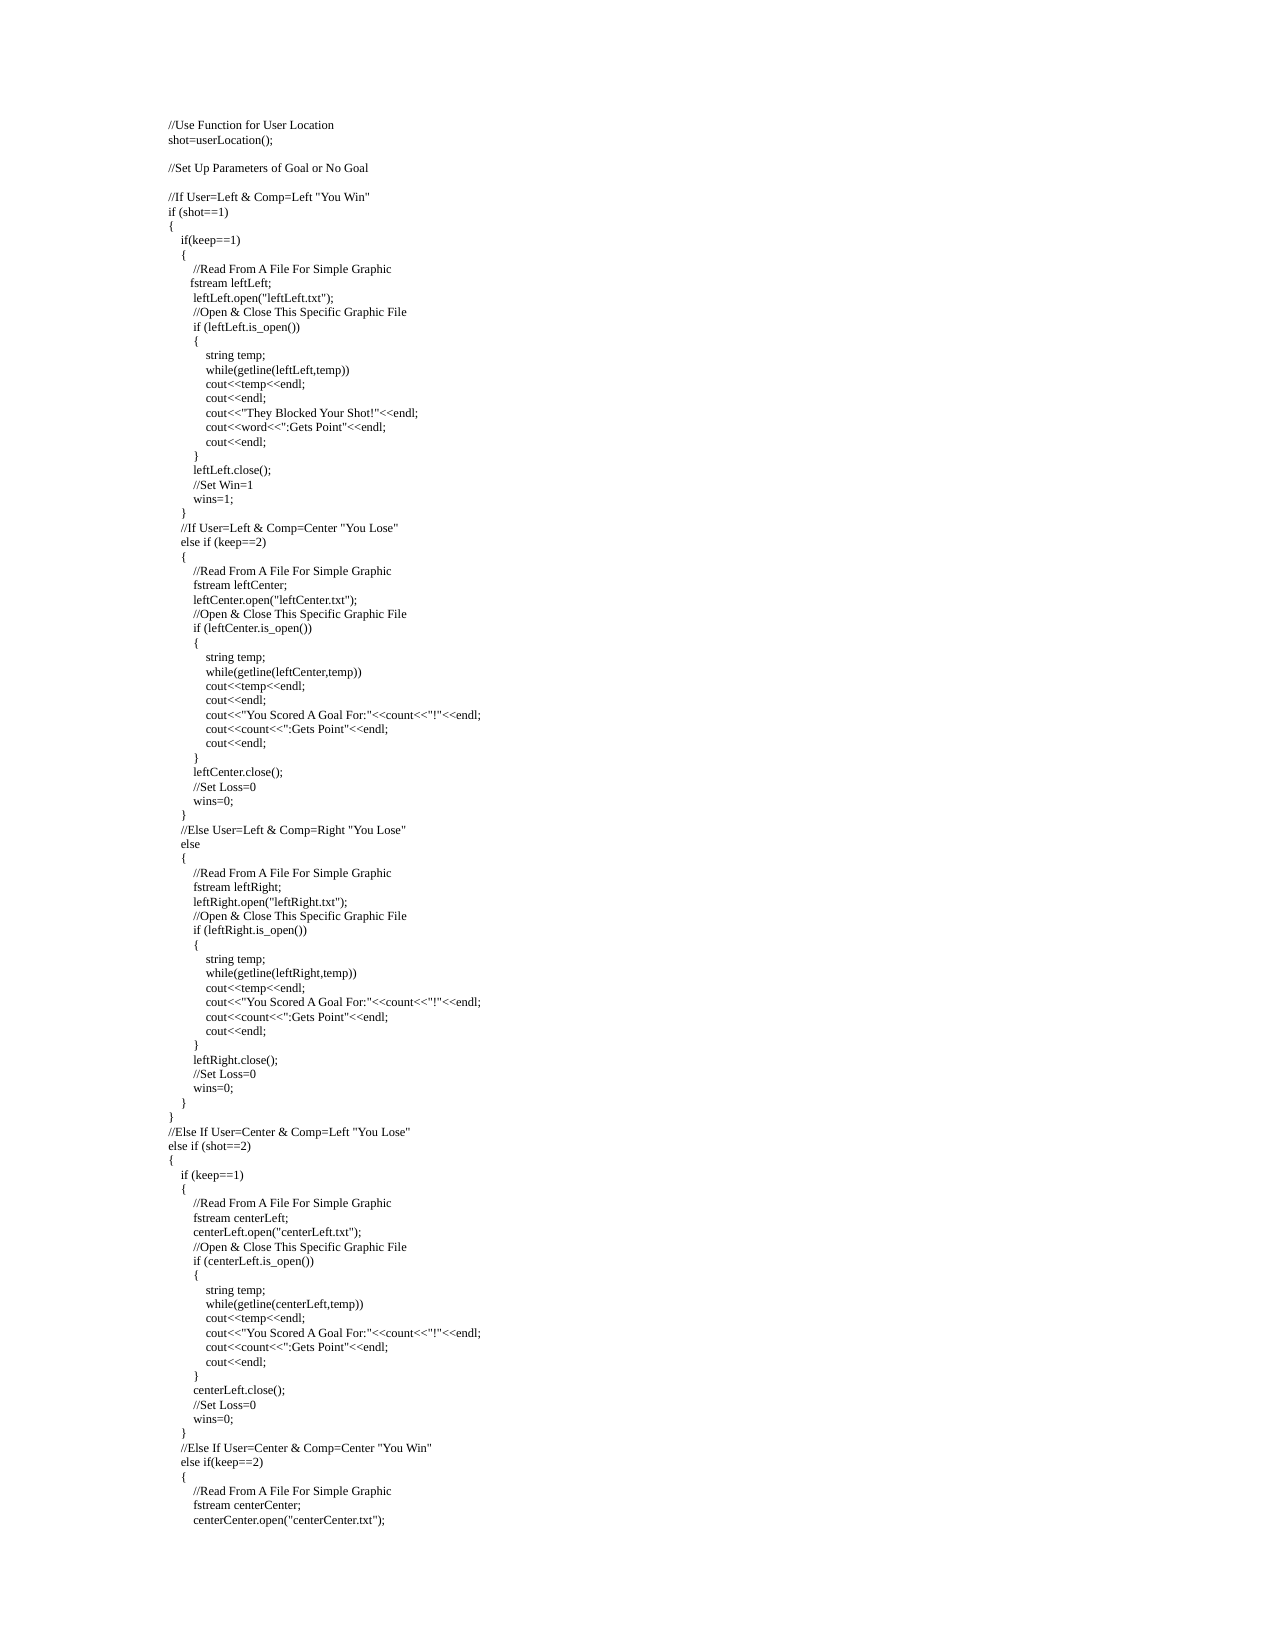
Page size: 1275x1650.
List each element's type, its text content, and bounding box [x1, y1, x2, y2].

text cout<<count<<":Gets Point"<<endl; [118, 1340, 1157, 1354]
text else if (keep==2) [118, 535, 1157, 549]
text { [118, 636, 1157, 650]
text //Open & Close This Specific Graphic File [118, 305, 1157, 319]
text cout<<temp<<endl; [118, 679, 1157, 693]
text } [118, 751, 1157, 765]
text fstream leftCenter; [118, 578, 1157, 592]
text { [118, 1182, 1157, 1196]
text //Use Function for User Location [118, 118, 1157, 132]
text cout<<endl; [118, 1354, 1157, 1369]
text { [118, 334, 1157, 348]
text //Set Loss=0 [118, 779, 1157, 794]
text cout<<count<<":Gets Point"<<endl; [118, 1009, 1157, 1024]
text } [118, 506, 1157, 521]
text fstream centerCenter; [118, 1498, 1157, 1512]
text if (keep==1) [118, 1167, 1157, 1182]
text cout<<temp<<endl; [118, 377, 1157, 391]
text while(getline(centerLeft,temp)) [118, 1297, 1157, 1311]
text cout<<"You Scored A Goal For:"<<count<<"!"<<endl; [118, 707, 1157, 722]
text string temp; [118, 952, 1157, 966]
text if(keep==1) [118, 233, 1157, 247]
text //Open & Close This Specific Graphic File [118, 1239, 1157, 1254]
text if (leftLeft.is_open()) [118, 319, 1157, 334]
text //Set Up Parameters of Goal or No Goal [118, 161, 1157, 176]
text { [118, 851, 1157, 866]
text //Open & Close This Specific Graphic File [118, 909, 1157, 923]
text while(getline(leftCenter,temp)) [118, 664, 1157, 679]
text //Read From A File For Simple Graphic [118, 1484, 1157, 1498]
text shot=userLocation(); [118, 132, 1157, 147]
text fstream leftLeft; [118, 276, 1157, 291]
text { [118, 1153, 1157, 1167]
text leftRight.open("leftRight.txt"); [118, 894, 1157, 909]
text } [118, 1038, 1157, 1052]
text } [118, 449, 1157, 463]
text //Set Win=1 [118, 477, 1157, 492]
text cout<<"You Scored A Goal For:"<<count<<"!"<<endl; [118, 1326, 1157, 1340]
text { [118, 937, 1157, 952]
text } [118, 1369, 1157, 1383]
text //Read From A File For Simple Graphic [118, 1196, 1157, 1211]
text leftLeft.close(); [118, 463, 1157, 477]
text { [118, 1268, 1157, 1282]
text wins=0; [118, 794, 1157, 808]
text cout<<endl; [118, 391, 1157, 406]
text if (leftRight.is_open()) [118, 923, 1157, 937]
text //Open & Close This Specific Graphic File [118, 607, 1157, 621]
text //Else User=Left & Comp=Right "You Lose" [118, 822, 1157, 837]
text wins=0; [118, 1412, 1157, 1426]
text while(getline(leftLeft,temp)) [118, 362, 1157, 377]
text else [118, 837, 1157, 851]
text fstream centerLeft; [118, 1211, 1157, 1225]
text cout<<endl; [118, 736, 1157, 751]
text centerCenter.open("centerCenter.txt"); [118, 1512, 1157, 1527]
text leftLeft.open("leftLeft.txt"); [118, 291, 1157, 305]
text //If User=Left & Comp=Center "You Lose" [118, 521, 1157, 535]
text cout<<"You Scored A Goal For:"<<count<<"!"<<endl; [118, 995, 1157, 1009]
text } [118, 808, 1157, 822]
text //Set Loss=0 [118, 1067, 1157, 1081]
text cout<<count<<":Gets Point"<<endl; [118, 722, 1157, 736]
text cout<<endl; [118, 693, 1157, 707]
text while(getline(leftRight,temp)) [118, 966, 1157, 981]
text cout<<"They Blocked Your Shot!"<<endl; [118, 406, 1157, 420]
text } [118, 1110, 1157, 1124]
text fstream leftRight; [118, 880, 1157, 894]
text wins=0; [118, 1081, 1157, 1096]
text string temp; [118, 650, 1157, 664]
text cout<<endl; [118, 1024, 1157, 1038]
text string temp; [118, 1282, 1157, 1297]
text //Read From A File For Simple Graphic [118, 262, 1157, 276]
text { [118, 549, 1157, 564]
text if (leftCenter.is_open()) [118, 621, 1157, 636]
text //Read From A File For Simple Graphic [118, 866, 1157, 880]
text } [118, 1426, 1157, 1441]
text //If User=Left & Comp=Left "You Win" [118, 190, 1157, 204]
text //Read From A File For Simple Graphic [118, 564, 1157, 578]
text { [118, 247, 1157, 262]
text //Else If User=Center & Comp=Center "You Win" [118, 1441, 1157, 1455]
text centerLeft.open("centerLeft.txt"); [118, 1225, 1157, 1239]
text string temp; [118, 348, 1157, 362]
text cout<<endl; [118, 434, 1157, 449]
text cout<<temp<<endl; [118, 1311, 1157, 1326]
text //Set Loss=0 [118, 1397, 1157, 1412]
text //Else If User=Center & Comp=Left "You Lose" [118, 1124, 1157, 1139]
text else if(keep==2) [118, 1455, 1157, 1469]
text { [118, 1469, 1157, 1484]
text centerLeft.close(); [118, 1383, 1157, 1397]
text cout<<temp<<endl; [118, 981, 1157, 995]
text if (centerLeft.is_open()) [118, 1254, 1157, 1268]
text leftCenter.open("leftCenter.txt"); [118, 592, 1157, 607]
text else if (shot==2) [118, 1139, 1157, 1153]
text if (shot==1) [118, 204, 1157, 219]
text wins=1; [118, 492, 1157, 506]
text leftRight.close(); [118, 1052, 1157, 1067]
text cout<<word<<":Gets Point"<<endl; [118, 420, 1157, 434]
text { [118, 219, 1157, 233]
text leftCenter.close(); [118, 765, 1157, 779]
text } [118, 1096, 1157, 1110]
